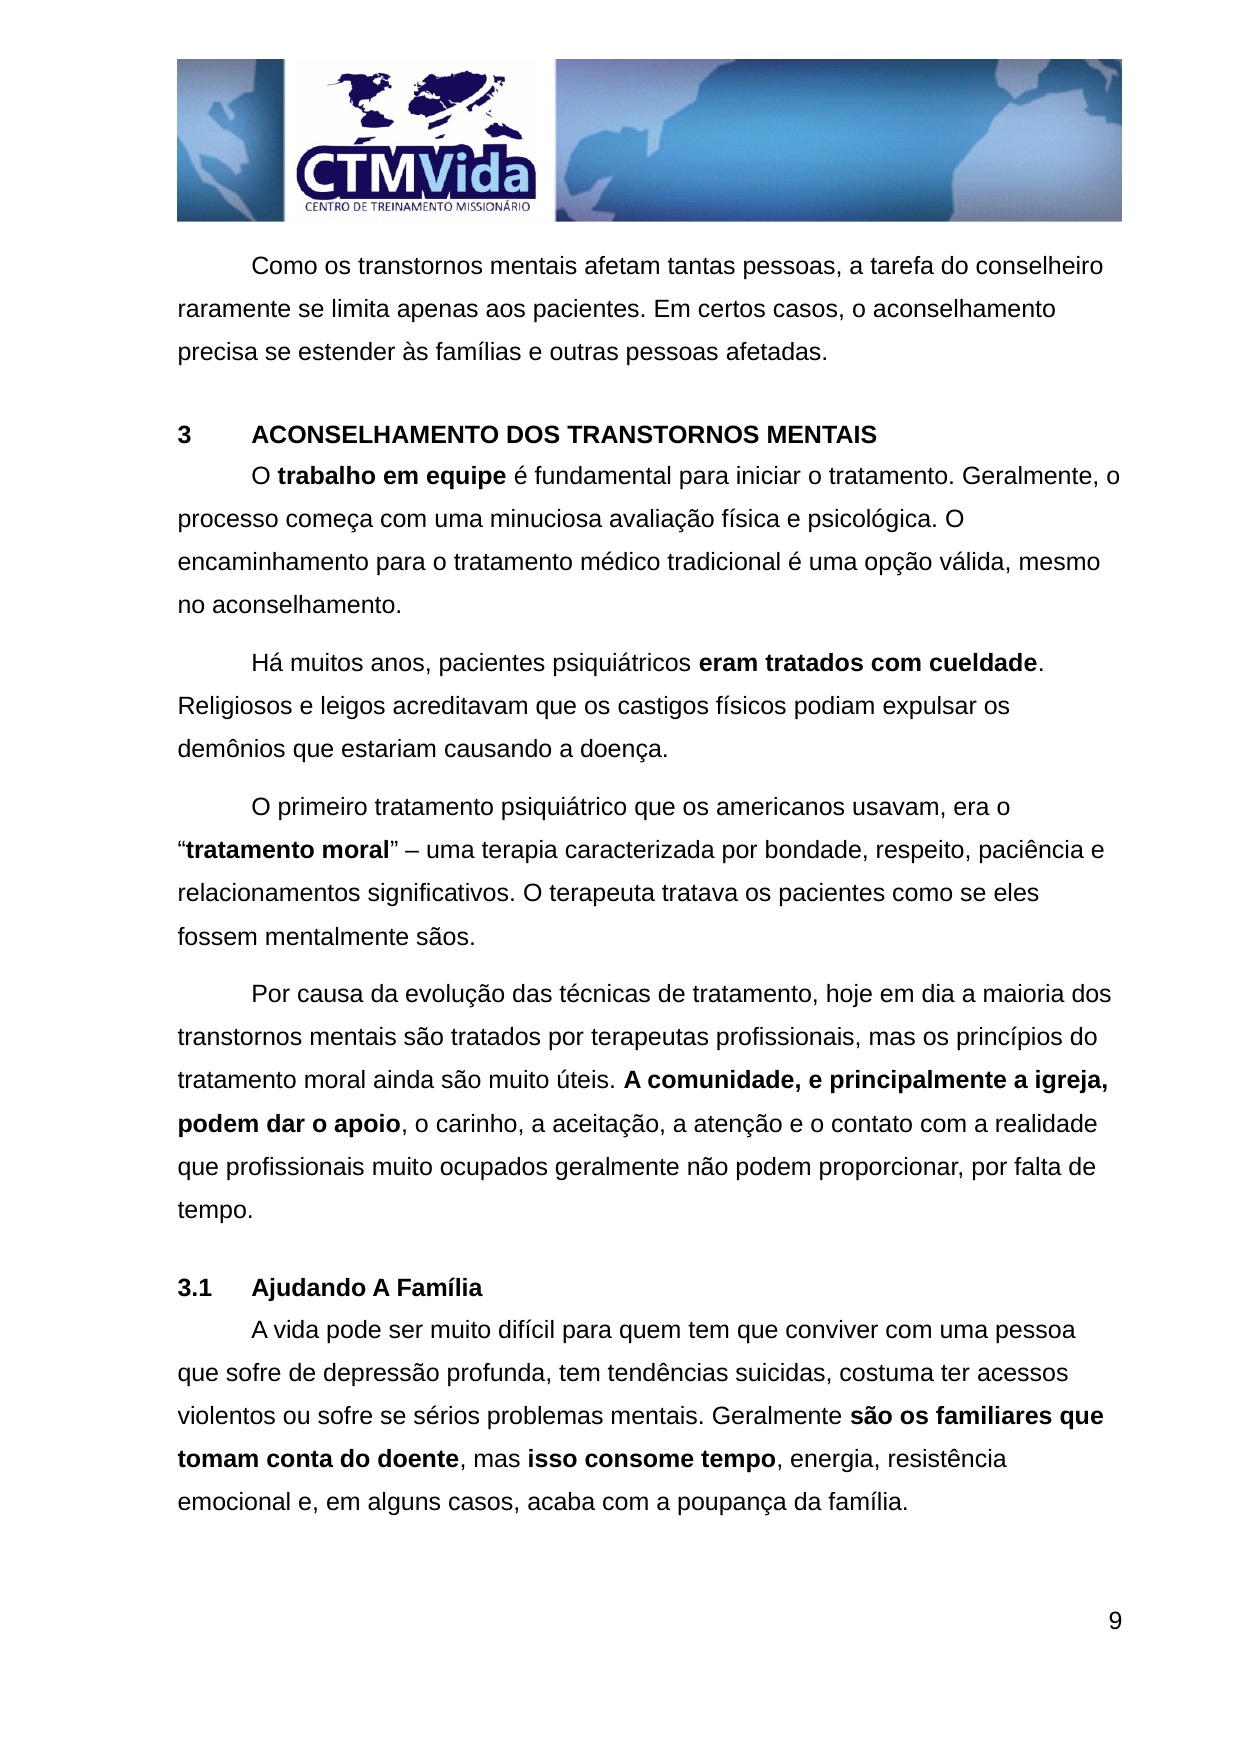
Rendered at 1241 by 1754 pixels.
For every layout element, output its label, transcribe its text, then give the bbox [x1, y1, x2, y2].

text Como os transtornos mentais afetam tantas pessoas, a tarefa do conselheiro raramente se limita apenas aos pacientes. Em certos casos, o aconselhamento precisa se estender às famílias e outras pessoas afetadas. [177, 251, 1122, 366]
subtitle 3.1 Ajudando a família [177, 1273, 1122, 1302]
text A vida pode ser muito difícil para quem tem que conviver com uma pessoa que sofre de depressão profunda, tem tendências suicidas, costuma ter acessos violentos ou sofre se sérios problemas mentais. Geralmente são os familiares que tomam conta do doente, mas isso consome tempo, energia, resistência emocional e, em alguns casos, acaba com a poupança da família. [177, 1315, 1122, 1516]
text O primeiro tratamento psiquiátrico que os americanos usavam, era o “tratamento moral” – uma terapia caracterizada por bondade, respeito, paciência e relacionamentos significativos. O terapeuta tratava os pacientes como se eles fossem mentalmente sãos. [177, 792, 1122, 950]
text Há muitos anos, pacientes psiquiátricos eram tratados com cueldade. Religiosos e leigos acreditavam que os castigos físicos podiam expulsar os demônios que estariam causando a doença. [177, 648, 1122, 763]
text Por causa da evolução das técnicas de tratamento, hoje em dia a maioria dos transtornos mentais são tratados por terapeutas profissionais, mas os princípios do tratamento moral ainda são muito úteis. A comunidade, e principalmente a igreja, podem dar o apoio, o carinho, a aceitação, a atenção e o contato com a realidade que profissionais muito ocupados geralmente não podem proporcionar, por falta de tempo. [177, 979, 1122, 1224]
picture [177, 59, 1122, 222]
text O trabalho em equipe é fundamental para iniciar o tratamento. Geralmente, o processo começa com uma minuciosa avaliação física e psicológica. O encaminhamento para o tratamento médico tradicional é uma opção válida, mesmo no aconselhamento. [177, 461, 1122, 619]
subtitle 3 Aconselhamento dos transtornos mentais [177, 420, 1122, 449]
